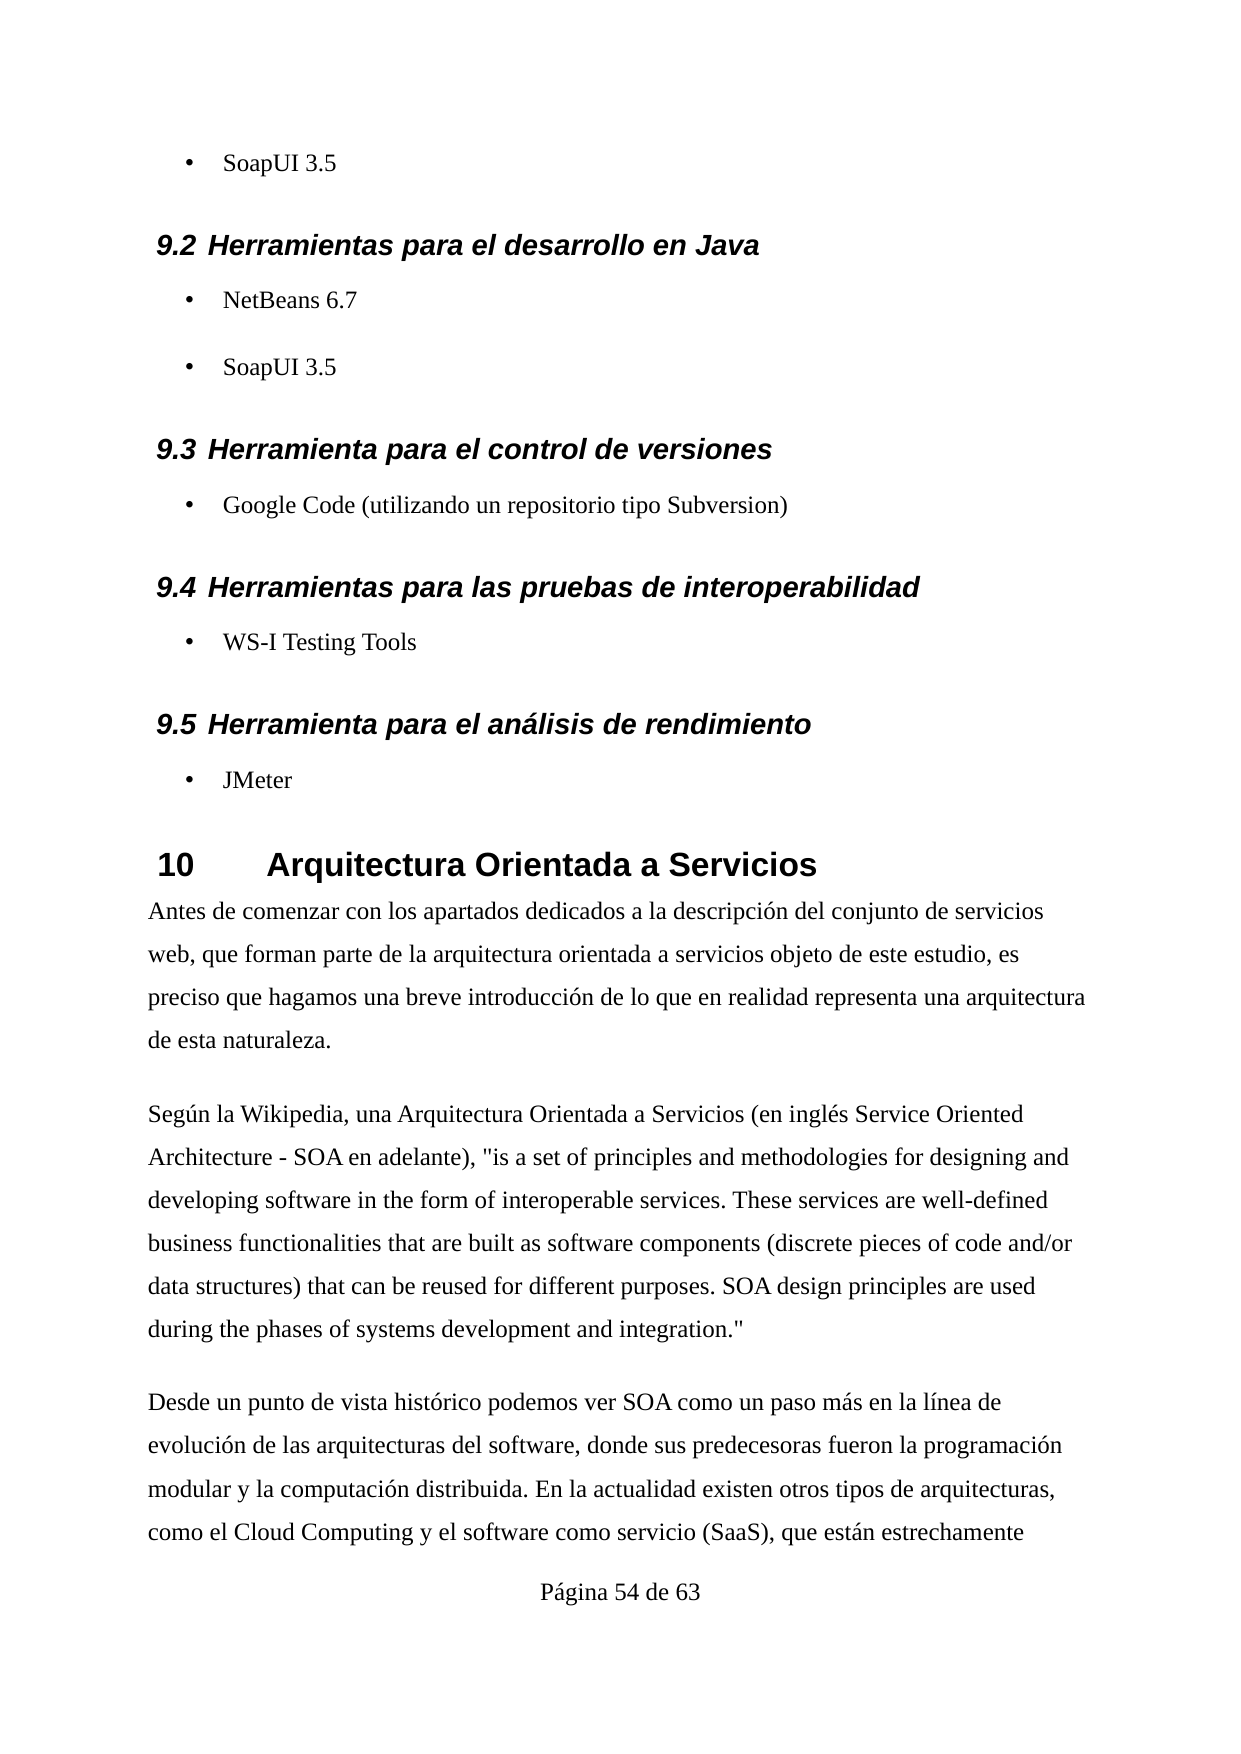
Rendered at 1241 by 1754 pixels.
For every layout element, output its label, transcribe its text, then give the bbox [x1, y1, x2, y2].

subtitle Arquitectura Orientada a Servicios [148, 845, 1093, 884]
list JMeter [185, 765, 1093, 794]
subtitle Herramienta para el control de versiones [148, 432, 1093, 465]
text Según la Wikipedia, una Arquitectura Orientada a Servicios (en inglés Service Oriented Architecture - SOA en adelante), "is a set of principles and methodologies for designing and developing software in the form of interoperable services. These services are well-defined business functionalities that are built as software components (discrete pieces of code and/or data structures) that can be reused for different purposes. SOA design principles are used during the phases of systems development and integration." [148, 1099, 1093, 1343]
list Google Code (utilizando un repositorio tipo Subversion) [185, 490, 1093, 518]
subtitle Herramientas para las pruebas de interoperabilidad [148, 569, 1093, 603]
list NetBeans 6.7 [185, 285, 1093, 314]
list WS-I Testing Tools [185, 627, 1093, 656]
text Desde un punto de vista histórico podemos ver SOA como un paso más en la línea de evolución de las arquitecturas del software, donde sus predecesoras fueron la programación modular y la computación distribuida. En la actualidad existen otros tipos de arquitecturas, como el Cloud Computing y el software como servicio (SaaS), que están estrechamente [148, 1387, 1093, 1546]
subtitle Herramientas para el desarrollo en Java [148, 227, 1093, 261]
subtitle Herramienta para el análisis de rendimiento [148, 707, 1093, 741]
list SoapUI 3.5 [185, 352, 1093, 381]
text Antes de comenzar con los apartados dedicados a la descripción del conjunto de servicios web, que forman parte de la arquitectura orientada a servicios objeto de este estudio, es preciso que hagamos una breve introducción de lo que en realidad representa una arquitectura de esta naturaleza. [148, 896, 1093, 1054]
list SoapUI 3.5 [185, 148, 1093, 176]
